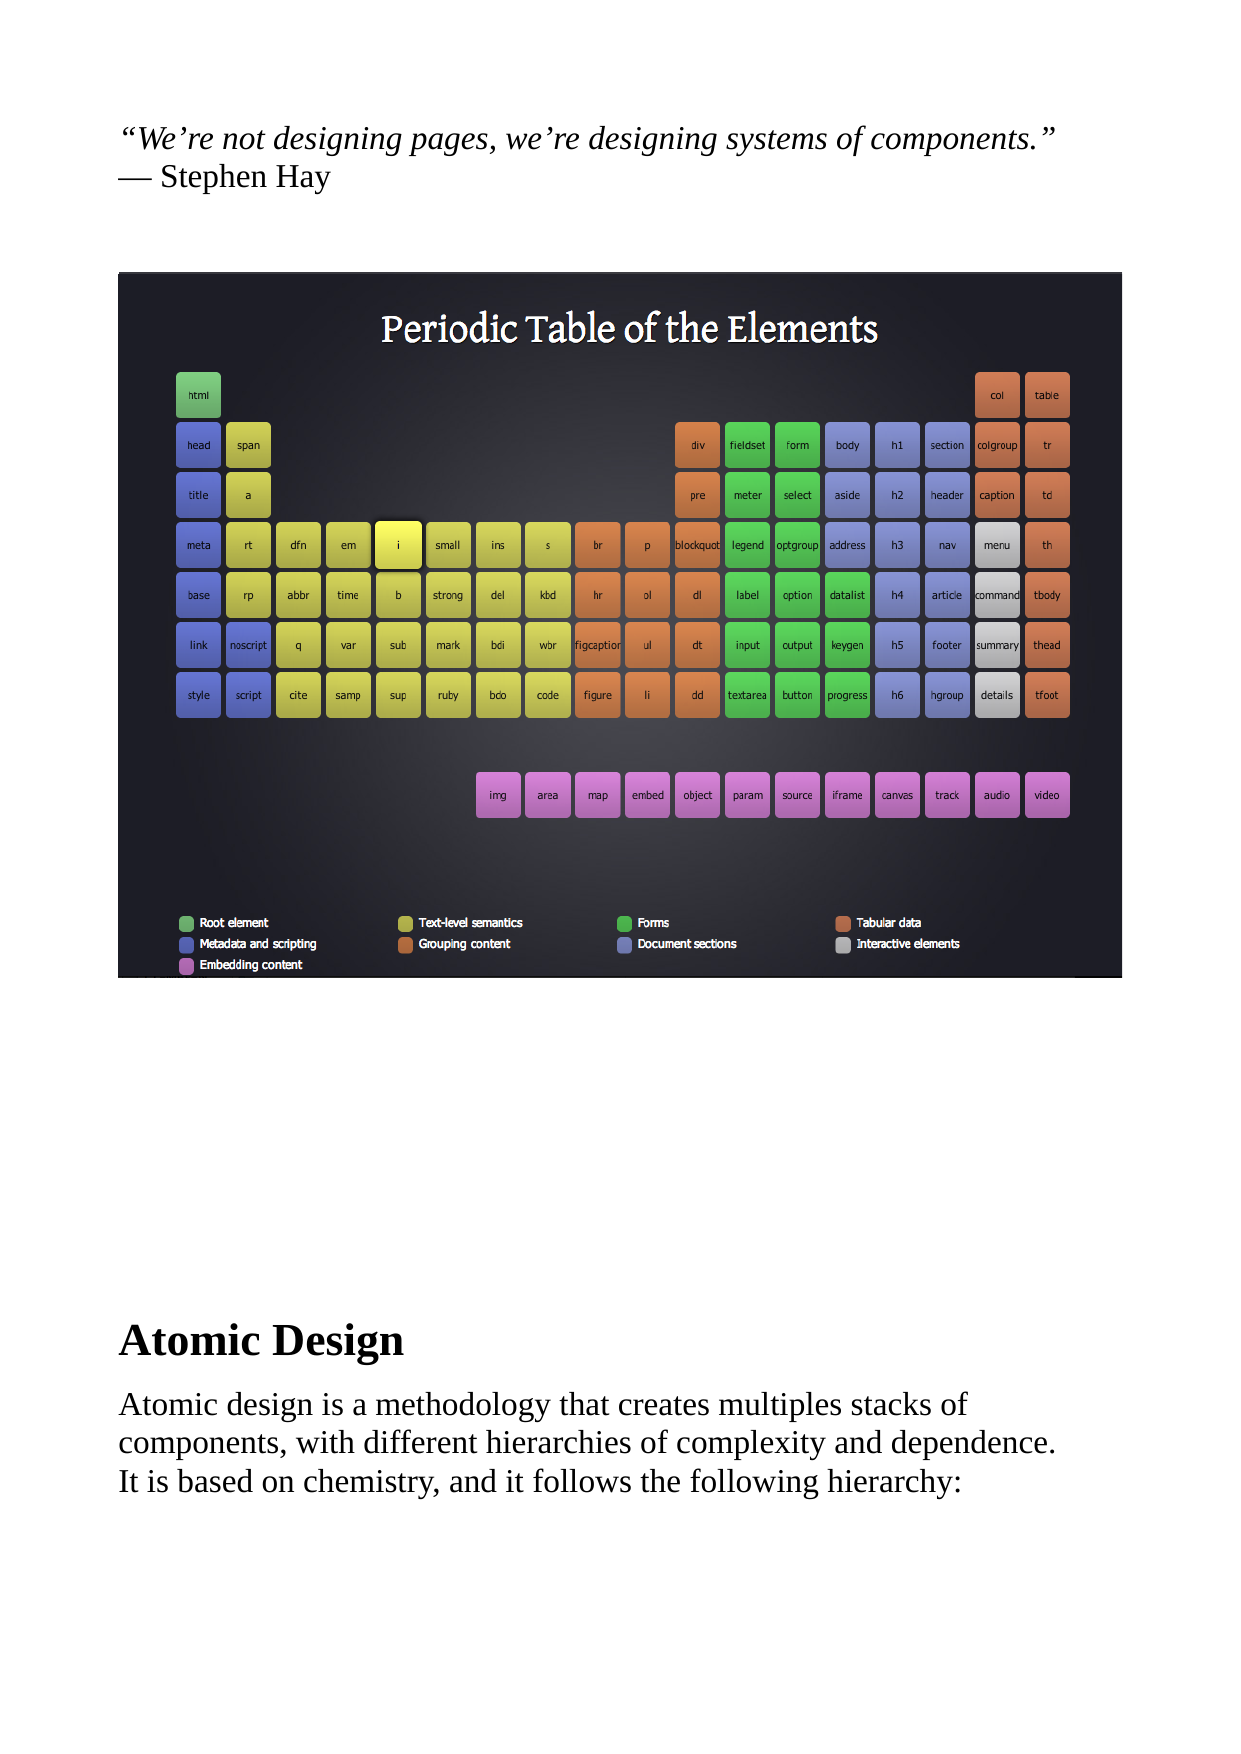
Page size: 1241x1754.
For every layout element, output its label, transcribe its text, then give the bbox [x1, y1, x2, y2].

text — Stephen Hay [118, 156, 1122, 195]
text Atomic Design [118, 1313, 1122, 1365]
text “We’re not designing pages, we’re designing systems of components.” [118, 118, 1122, 156]
picture [118, 271, 1123, 978]
text Atomic design is a methodology that creates multiples stacks of components, with different hierarchies of complexity and dependence. [118, 1384, 1122, 1461]
text It is based on chemistry, and it follows the following hierarchy: [118, 1461, 1122, 1499]
